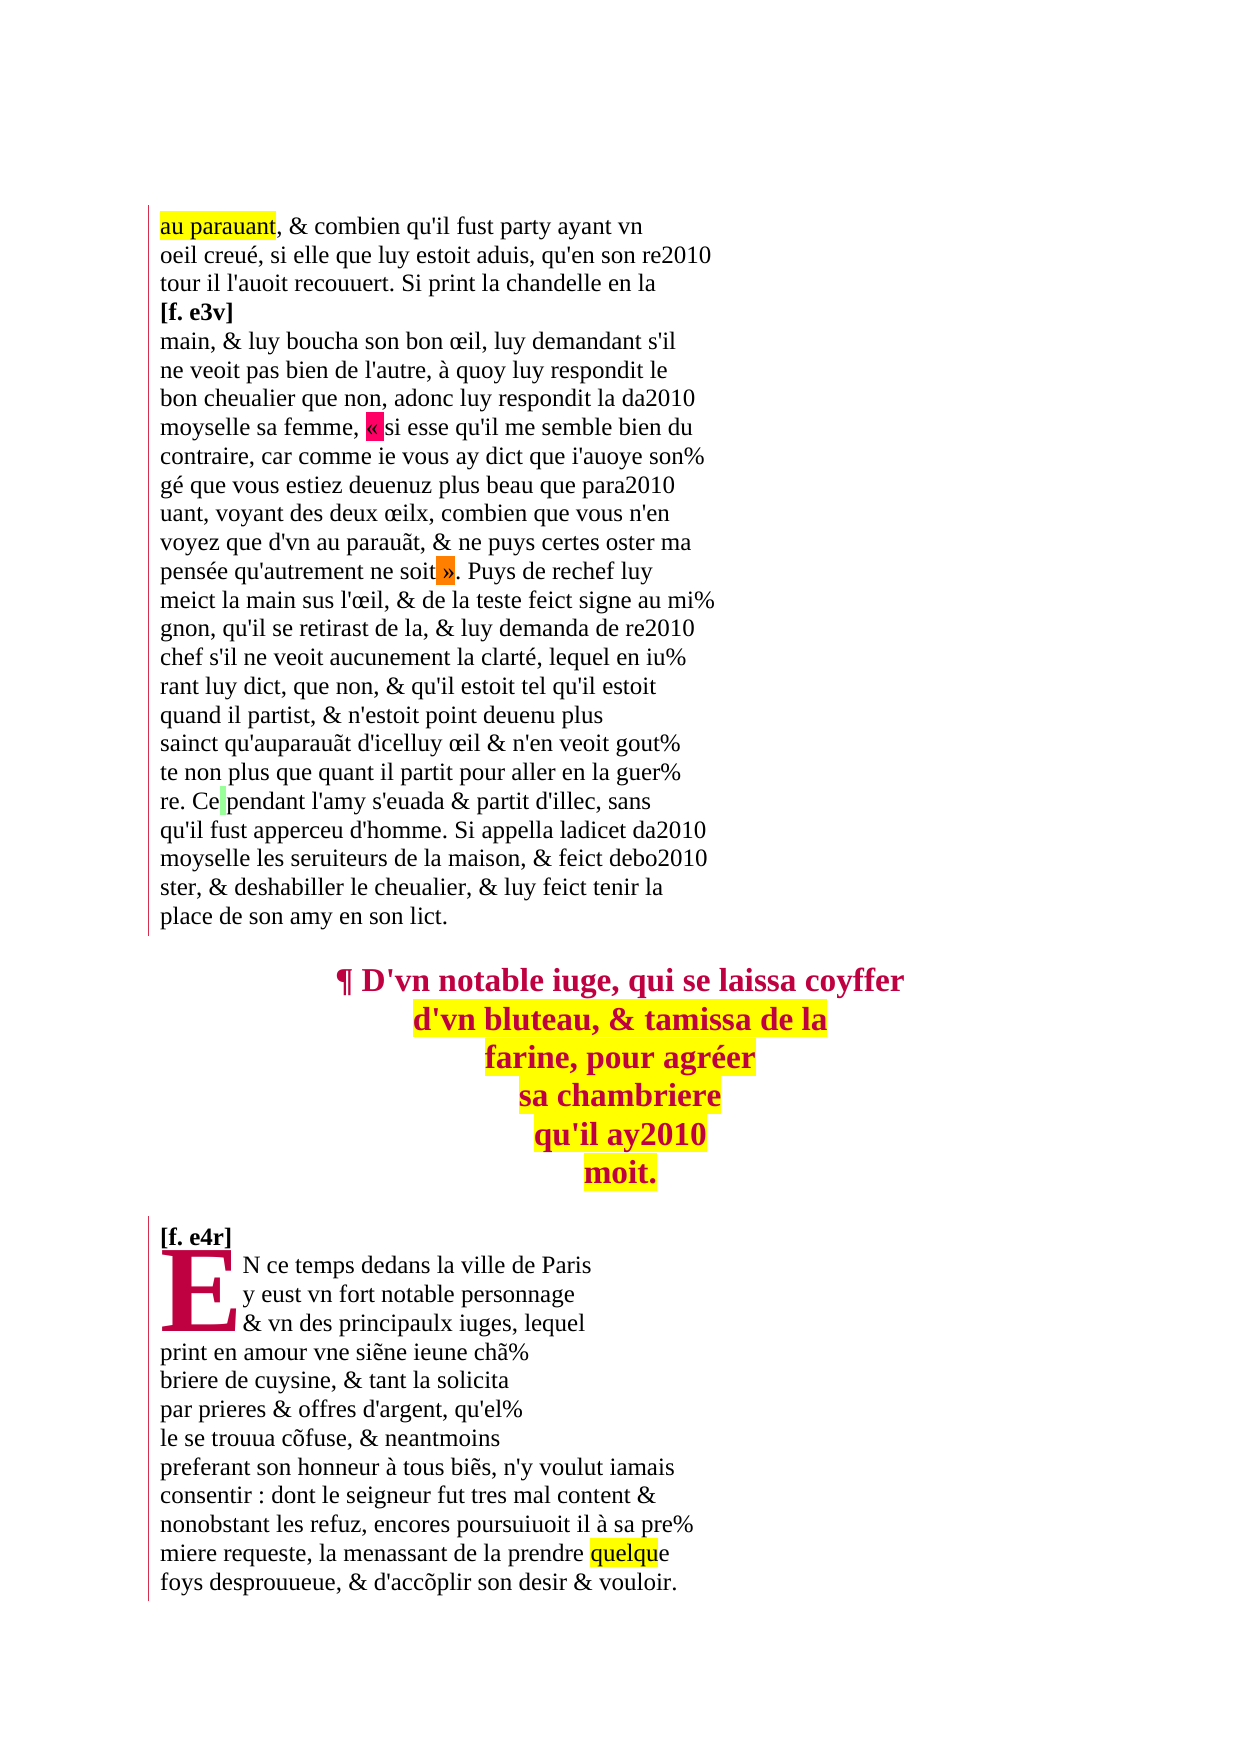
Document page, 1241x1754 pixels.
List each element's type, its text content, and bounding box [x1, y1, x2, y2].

text ¶ D'vn notable iuge, qui se laissa coyffer d'vn bluteau, & tamissa de la farine, pour agréer sa chambriere qu'il ay2010 moit. [148, 961, 1093, 1191]
text EN ce temps dedans la ville de Paris y eust vn fort notable personnage & vn des principaulx iuges, lequel print en amour vne siẽne ieune chã% briere de cuysine, & tant la solicita par prieres & offres d'argent, qu'el% le se trouua cõfuse, & neantmoins preferant son honneur à tous biẽs, n'y voulut iamais consentir : dont le seigneur fut tres mal content & nonobstant les refuz, encores poursuiuoit il à sa pre% miere requeste, la menassant de la prendre quelque foys desprouueue, & d'accõplir son desir & vouloir. [149, 1250, 1093, 1601]
text [f. e4r] [149, 1216, 1093, 1250]
text au parauant, & combien qu'il fust party ayant vn oeil creué, si elle que luy estoit aduis, qu'en son re2010 tour il l'auoit recouuert. Si print la chandelle en la [f. e3v] main, & luy boucha son bon œil, luy demandant s'il ne veoit pas bien de l'autre, à quoy luy respondit le bon cheualier que non, adonc luy respondit la da2010 moyselle sa femme, « si esse qu'il me semble bien du contraire, car comme ie vous ay dict que i'auoye son% gé que vous estiez deuenuz plus beau que para2010 uant, voyant des deux œilx, combien que vous n'en voyez que d'vn au parauãt, & ne puys certes oster ma pensée qu'autrement ne soit ». Puys de rechef luy meict la main sus l'œil, & de la teste feict signe au mi% gnon, qu'il se retirast de la, & luy demanda de re2010 chef s'il ne veoit aucunement la clarté, lequel en iu% rant luy dict, que non, & qu'il estoit tel qu'il estoit quand il partist, & n'estoit point deuenu plus sainct qu'auparauãt d'icelluy œil & n'en veoit gout% te non plus que quant il partit pour aller en la guer% re. Ce pendant l'amy s'euada & partit d'illec, sans qu'il fust apperceu d'homme. Si appella ladicet da2010 moyselle les seruiteurs de la maison, & feict debo2010 ster, & deshabiller le cheualier, & luy feict tenir la place de son amy en son lict. [149, 205, 1093, 936]
